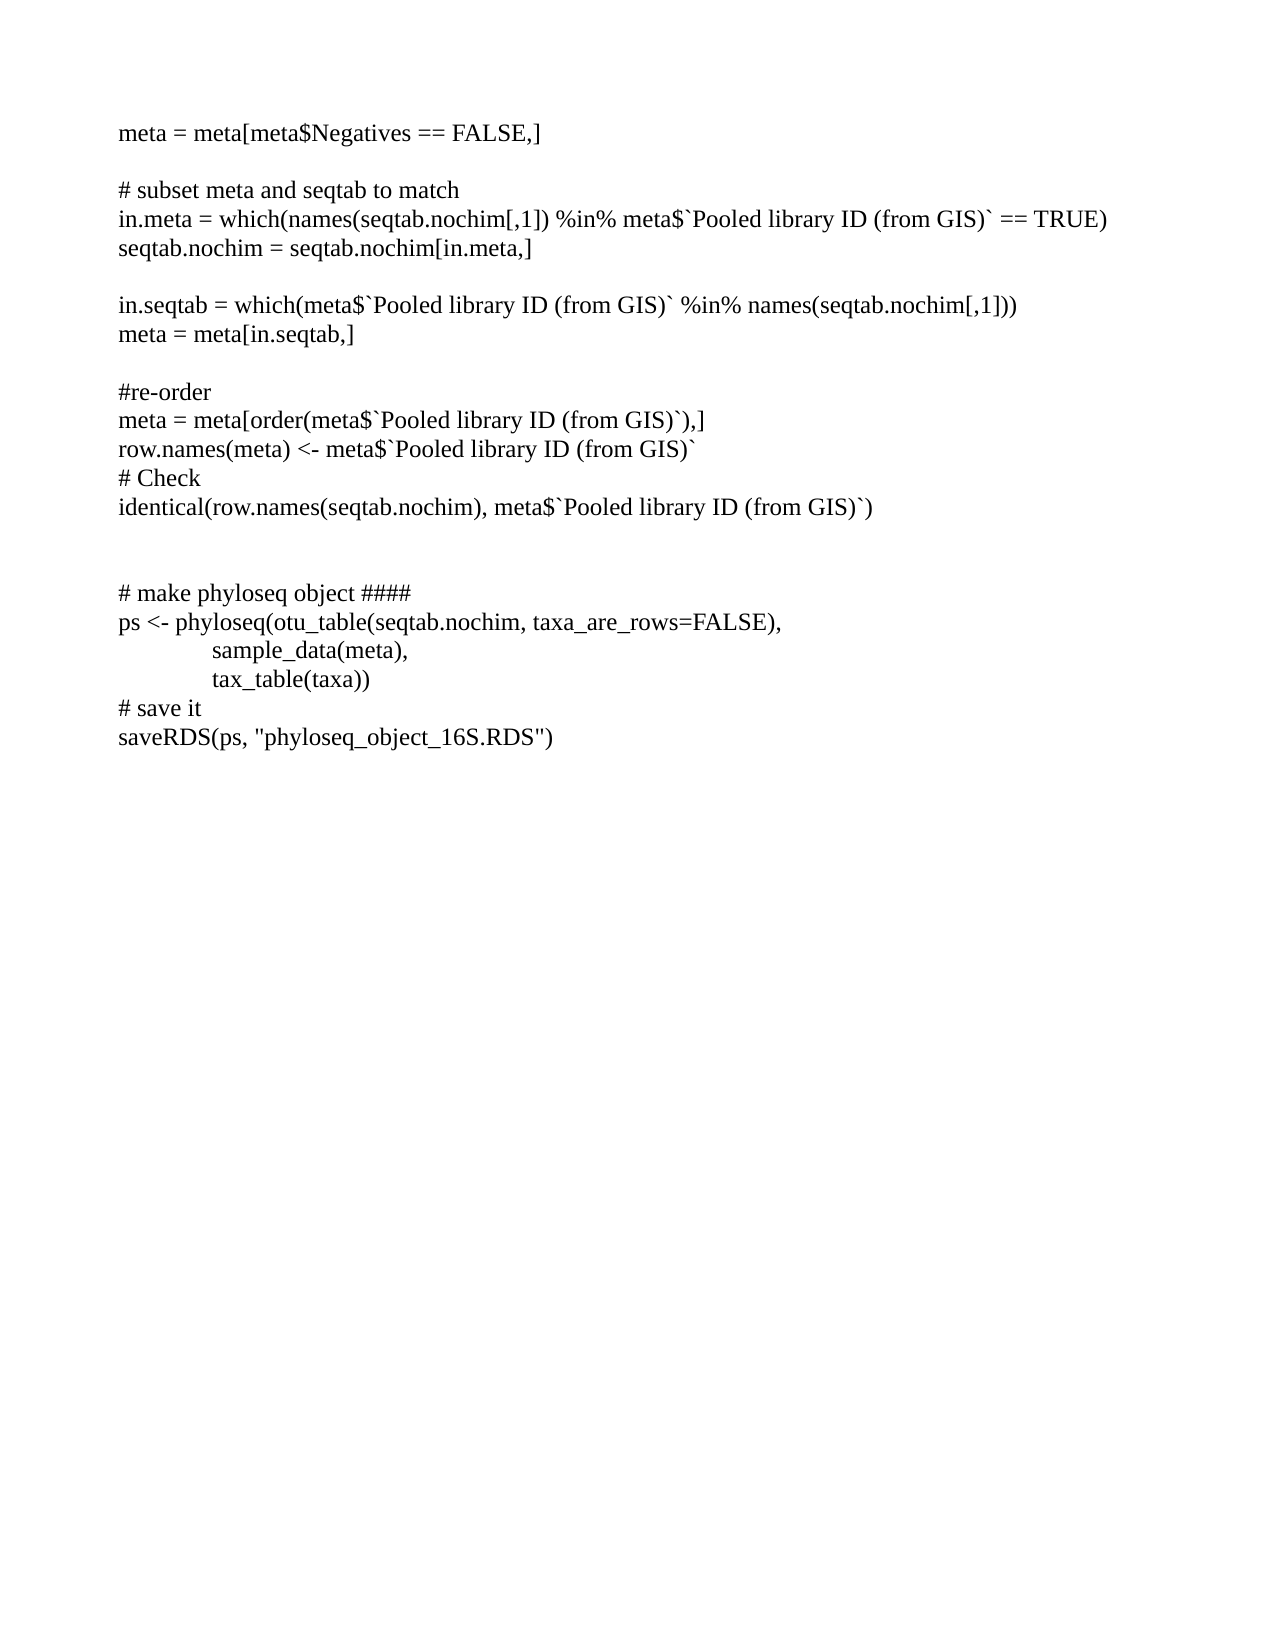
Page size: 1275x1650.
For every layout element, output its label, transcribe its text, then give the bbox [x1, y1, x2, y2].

text seqtab.nochim = seqtab.nochim[in.meta,] [118, 233, 1157, 262]
text row.names(meta) <- meta$`Pooled library ID (from GIS)` [118, 434, 1157, 463]
text # make phyloseq object #### [118, 578, 1157, 607]
text sample_data(meta), [118, 636, 1157, 664]
text ps <- phyloseq(otu_table(seqtab.nochim, taxa_are_rows=FALSE), [118, 607, 1157, 636]
text identical(row.names(seqtab.nochim), meta$`Pooled library ID (from GIS)`) [118, 492, 1157, 521]
text # subset meta and seqtab to match [118, 176, 1157, 204]
text # save it [118, 693, 1157, 722]
text # Check [118, 463, 1157, 492]
text #re-order [118, 377, 1157, 406]
text saveRDS(ps, "phyloseq_object_16S.RDS") [118, 722, 1157, 751]
text meta = meta[order(meta$`Pooled library ID (from GIS)`),] [118, 406, 1157, 434]
text meta = meta[meta$Negatives == FALSE,] [118, 118, 1157, 147]
text meta = meta[in.seqtab,] [118, 319, 1157, 348]
text in.seqtab = which(meta$`Pooled library ID (from GIS)` %in% names(seqtab.nochim[,1])) [118, 291, 1157, 319]
text tax_table(taxa)) [118, 664, 1157, 693]
text in.meta = which(names(seqtab.nochim[,1]) %in% meta$`Pooled library ID (from GIS)` == TRUE) [118, 204, 1157, 233]
